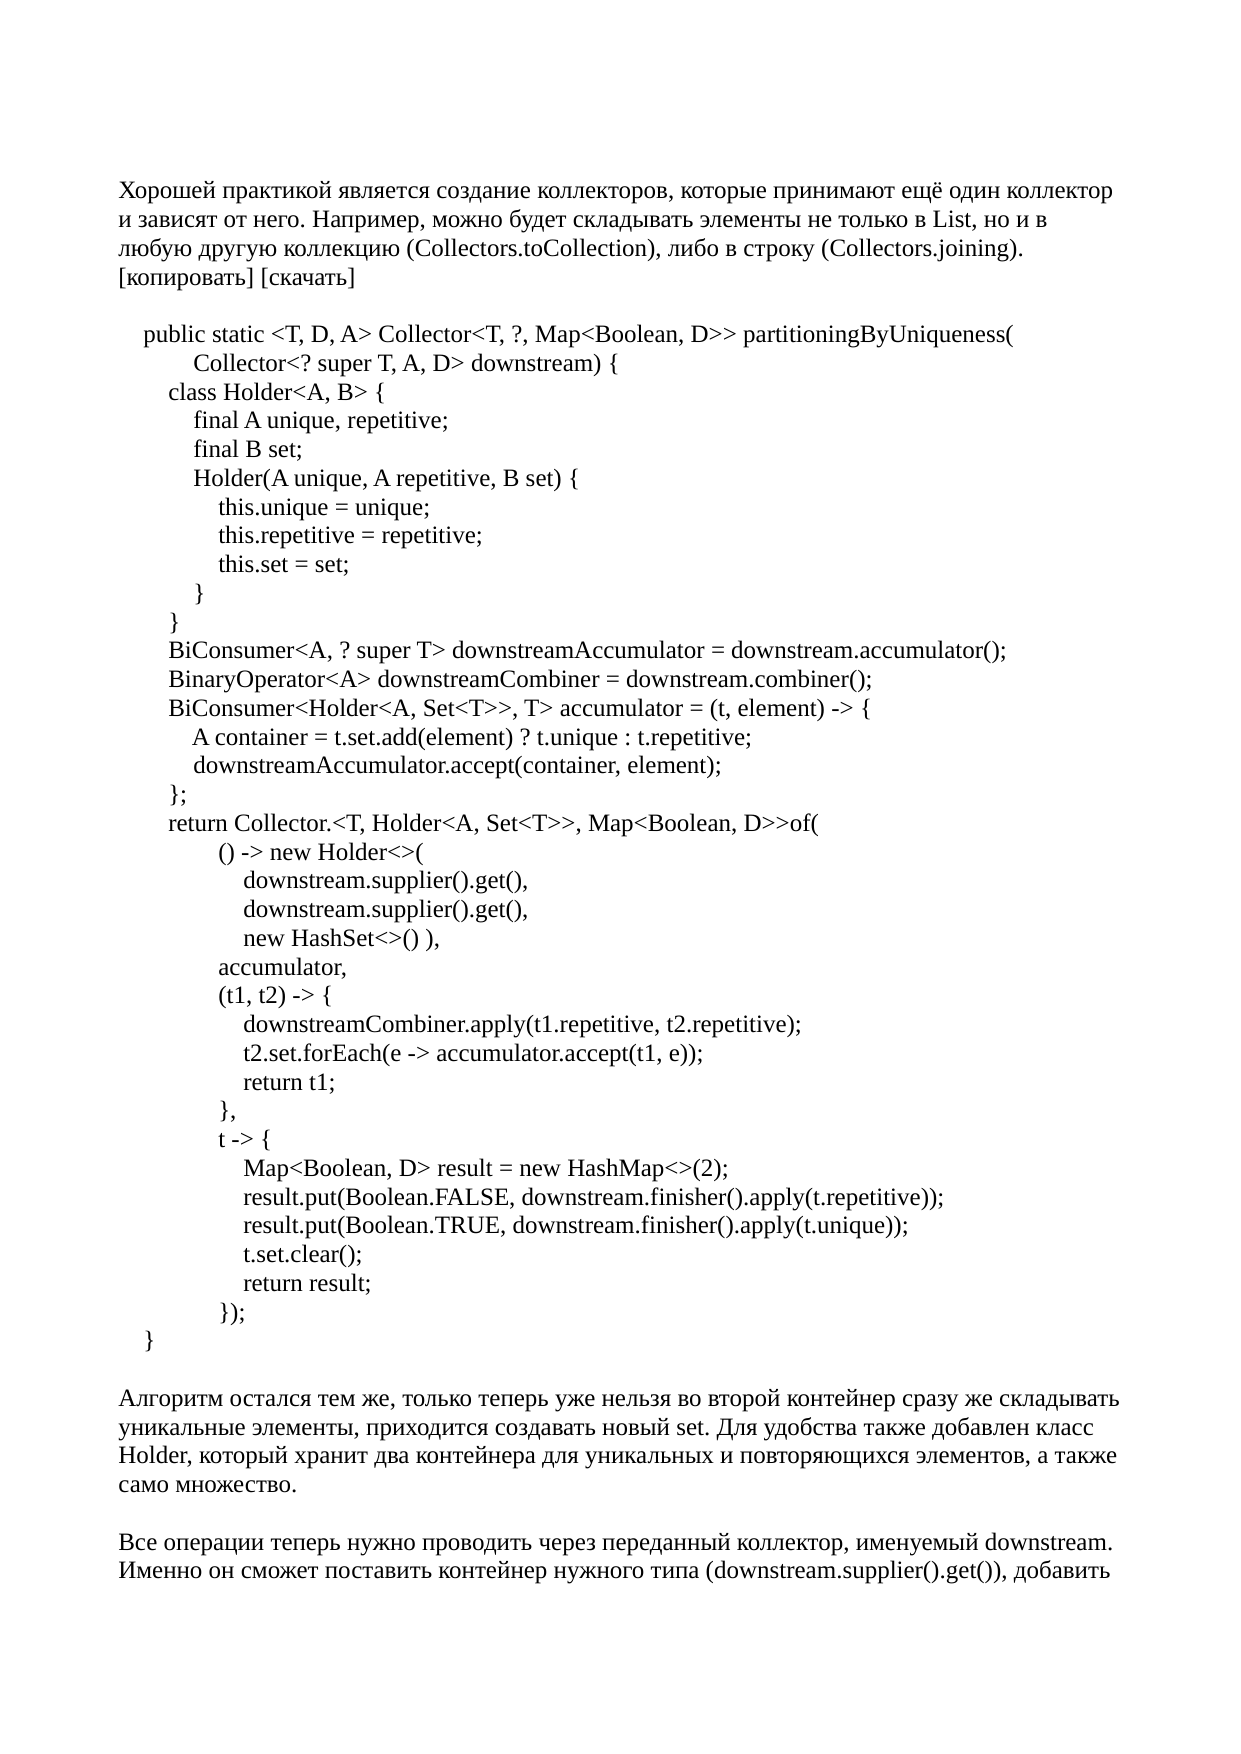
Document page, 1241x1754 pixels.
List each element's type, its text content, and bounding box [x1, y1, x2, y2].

text } [118, 578, 1122, 607]
text [копировать] [скачать] [118, 262, 1122, 291]
text final B set; [118, 434, 1122, 463]
text () -> new Holder<>( [118, 837, 1122, 866]
text this.unique = unique; [118, 492, 1122, 521]
text result.put(Boolean.FALSE, downstream.finisher().apply(t.repetitive)); [118, 1182, 1122, 1211]
text return t1; [118, 1067, 1122, 1096]
text BiConsumer<Holder<A, Set<T>>, T> accumulator = (t, element) -> { [118, 693, 1122, 722]
text downstreamCombiner.apply(t1.repetitive, t2.repetitive); [118, 1009, 1122, 1038]
text class Holder<A, B> { [118, 377, 1122, 406]
text Все операции теперь нужно проводить через переданный коллектор, именуемый downstream. Именно он сможет поставить контейнер нужного типа (downstream.supplier().get()), добавить [118, 1527, 1122, 1584]
text Holder(A unique, A repetitive, B set) { [118, 463, 1122, 492]
text downstreamAccumulator.accept(container, element); [118, 751, 1122, 779]
text new HashSet<>() ), [118, 923, 1122, 952]
text Map<Boolean, D> result = new HashMap<>(2); [118, 1153, 1122, 1182]
text BiConsumer<A, ? super T> downstreamAccumulator = downstream.accumulator(); [118, 636, 1122, 664]
text t -> { [118, 1124, 1122, 1153]
text }; [118, 779, 1122, 808]
text Хорошей практикой является создание коллекторов, которые принимают ещё один коллектор и зависят от него. Например, можно будет складывать элементы не только в List, но и в любую другую коллекцию (Collectors.toCollection), либо в строку (Collectors.joining). [118, 176, 1122, 262]
text } [118, 1326, 1122, 1354]
text accumulator, [118, 952, 1122, 981]
text t2.set.forEach(e -> accumulator.accept(t1, e)); [118, 1038, 1122, 1067]
text A container = t.set.add(element) ? t.unique : t.repetitive; [118, 722, 1122, 751]
text } [118, 607, 1122, 636]
text }, [118, 1096, 1122, 1124]
text downstream.supplier().get(), [118, 894, 1122, 923]
text (t1, t2) -> { [118, 981, 1122, 1009]
text Collector<? super T, A, D> downstream) { [118, 348, 1122, 377]
text final A unique, repetitive; [118, 406, 1122, 434]
text return Collector.<T, Holder<A, Set<T>>, Map<Boolean, D>>of( [118, 808, 1122, 837]
text Алгоритм остался тем же, только теперь уже нельзя во второй контейнер сразу же складывать уникальные элементы, приходится создавать новый set. Для удобства также добавлен класс Holder, который хранит два контейнера для уникальных и повторяющихся элементов, а также само множество. [118, 1383, 1122, 1498]
text BinaryOperator<A> downstreamCombiner = downstream.combiner(); [118, 664, 1122, 693]
text downstream.supplier().get(), [118, 866, 1122, 894]
text public static <T, D, A> Collector<T, ?, Map<Boolean, D>> partitioningByUniqueness( [118, 319, 1122, 348]
text this.repetitive = repetitive; [118, 521, 1122, 549]
text this.set = set; [118, 549, 1122, 578]
text result.put(Boolean.TRUE, downstream.finisher().apply(t.unique)); [118, 1211, 1122, 1239]
text t.set.clear(); [118, 1239, 1122, 1268]
text return result; [118, 1268, 1122, 1297]
text }); [118, 1297, 1122, 1326]
